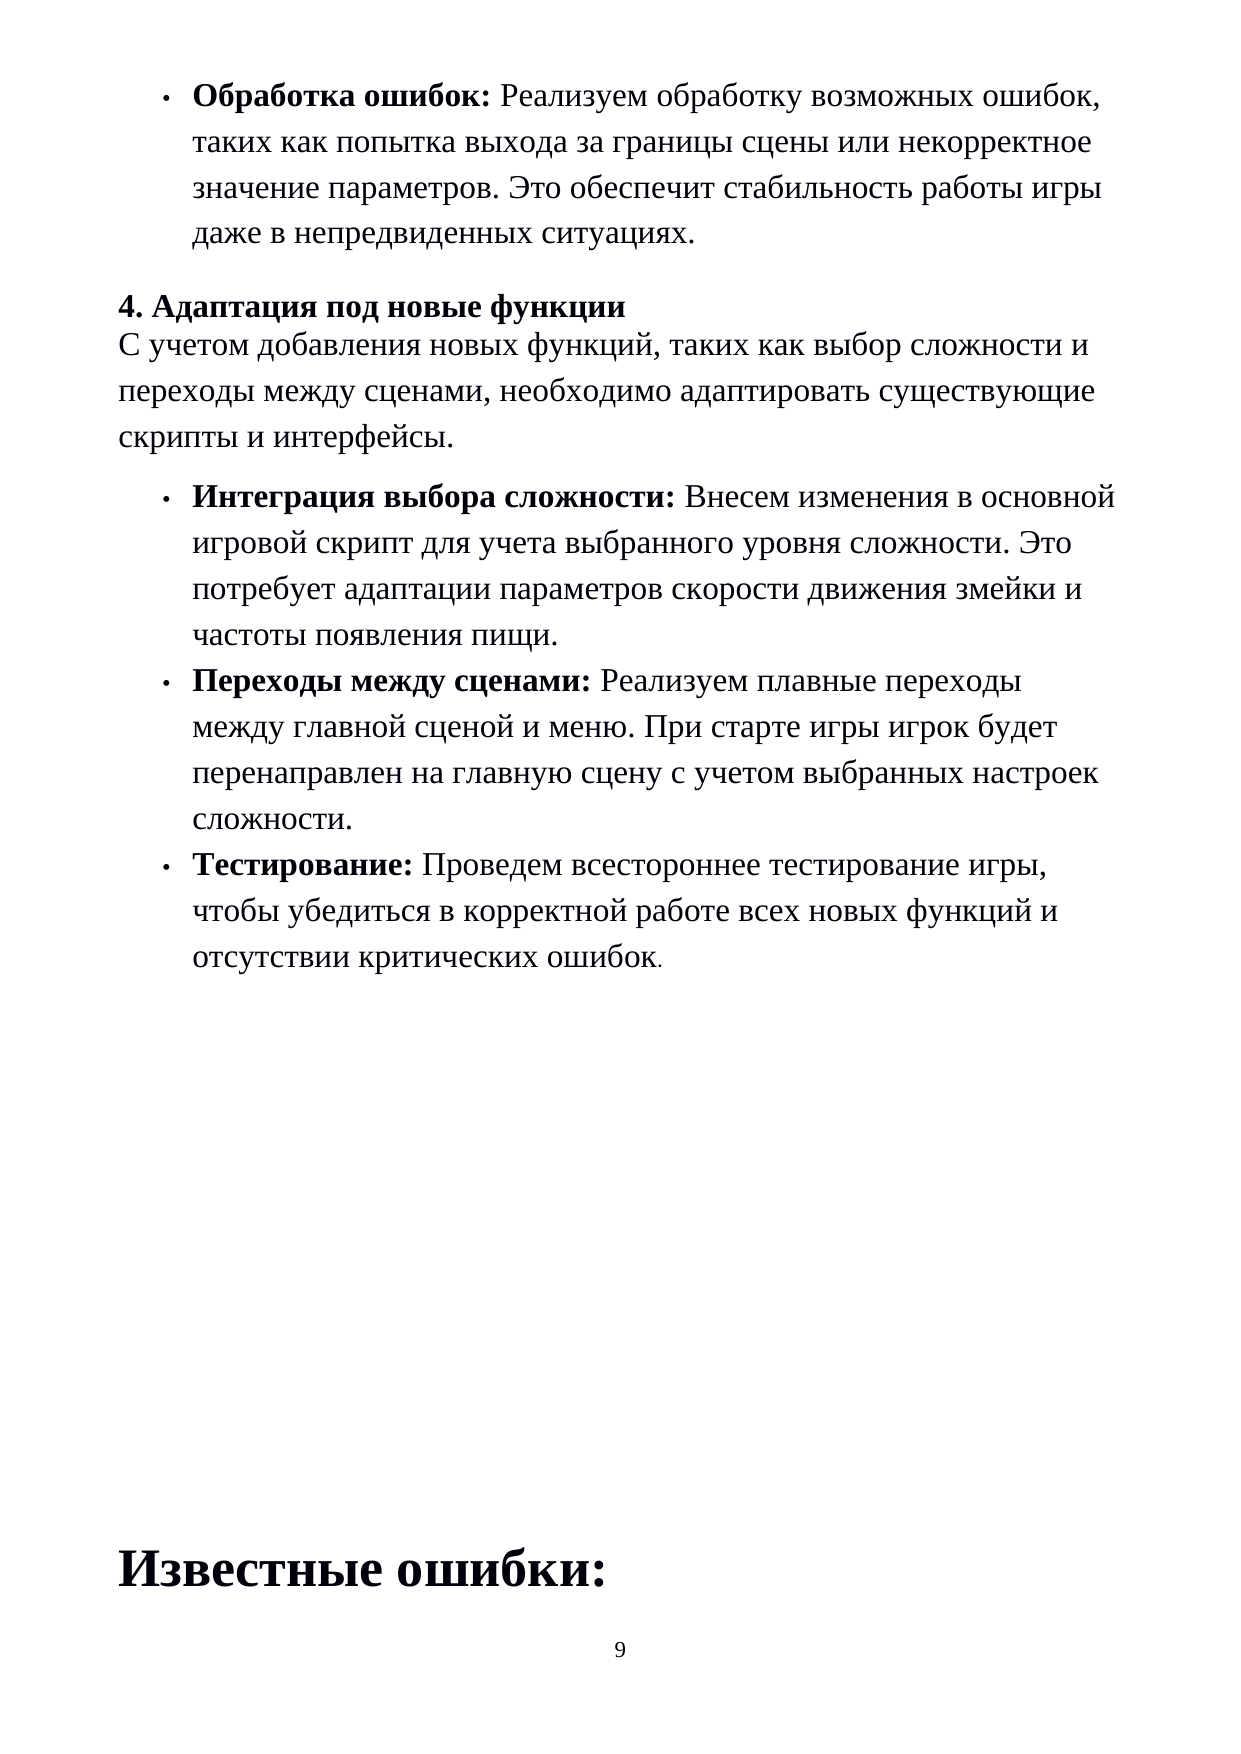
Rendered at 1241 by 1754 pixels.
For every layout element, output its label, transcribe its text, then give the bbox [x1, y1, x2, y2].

list Переходы между сценами: Реализуем плавные переходы между главной сценой и меню. При старте игры игрок будет перенаправлен на главную сцену с учетом выбранных настроек сложности. [162, 660, 1122, 836]
list Тестирование: Проведем всестороннее тестирование игры, чтобы убедиться в корректной работе всех новых функций и отсутствии критических ошибок. [162, 844, 1122, 974]
subtitle 4. Адаптация под новые функции [118, 286, 1122, 324]
list Интеграция выбора сложности: Внесем изменения в основной игровой скрипт для учета выбранного уровня сложности. Это потребует адаптации параметров скорости движения змейки и частоты появления пищи. [162, 477, 1122, 653]
text С учетом добавления новых функций, таких как выбор сложности и переходы между сценами, необходимо адаптировать существующие скрипты и интерфейсы. [118, 324, 1122, 454]
list Обработка ошибок: Реализуем обработку возможных ошибок, таких как попытка выхода за границы сцены или некорректное значение параметров. Это обеспечит стабильность работы игры даже в непредвиденных ситуациях. [162, 75, 1122, 251]
text Известные ошибки: [118, 1536, 1122, 1598]
